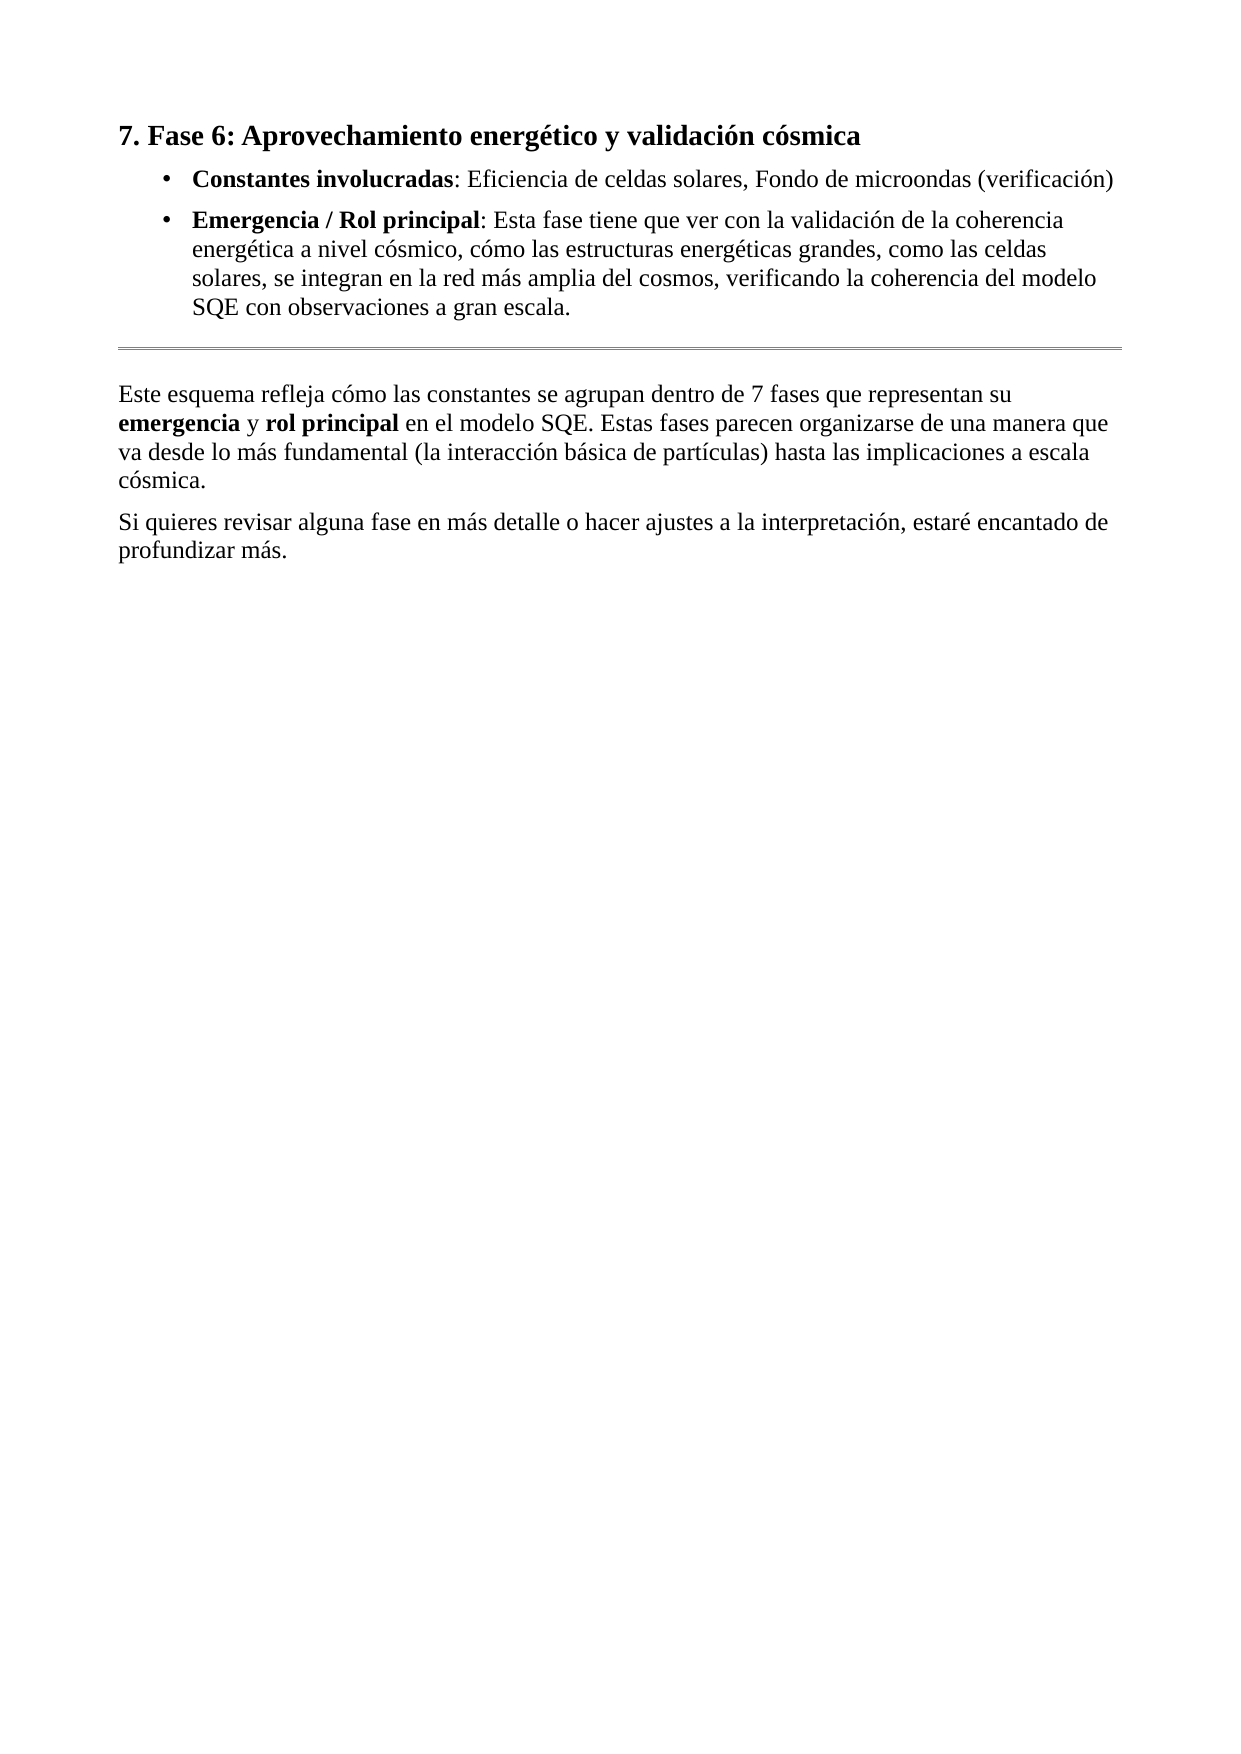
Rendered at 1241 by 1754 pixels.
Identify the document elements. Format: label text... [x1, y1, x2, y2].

list Constantes involucradas: Eficiencia de celdas solares, Fondo de microondas (verificación) [162, 164, 1122, 193]
text Este esquema refleja cómo las constantes se agrupan dentro de 7 fases que representan su emergencia y rol principal en el modelo SQE. Estas fases parecen organizarse de una manera que va desde lo más fundamental (la interacción básica de partículas) hasta las implicaciones a escala cósmica. [118, 379, 1122, 494]
text Si quieres revisar alguna fase en más detalle o hacer ajustes a la interpretación, estaré encantado de profundizar más. [118, 507, 1122, 564]
list Emergencia / Rol principal: Esta fase tiene que ver con la validación de la coherencia energética a nivel cósmico, cómo las estructuras energéticas grandes, como las celdas solares, se integran en la red más amplia del cosmos, verificando la coherencia del modelo SQE con observaciones a gran escala. [162, 205, 1122, 320]
subtitle 7. Fase 6: Aprovechamiento energético y validación cósmica [118, 118, 1122, 152]
